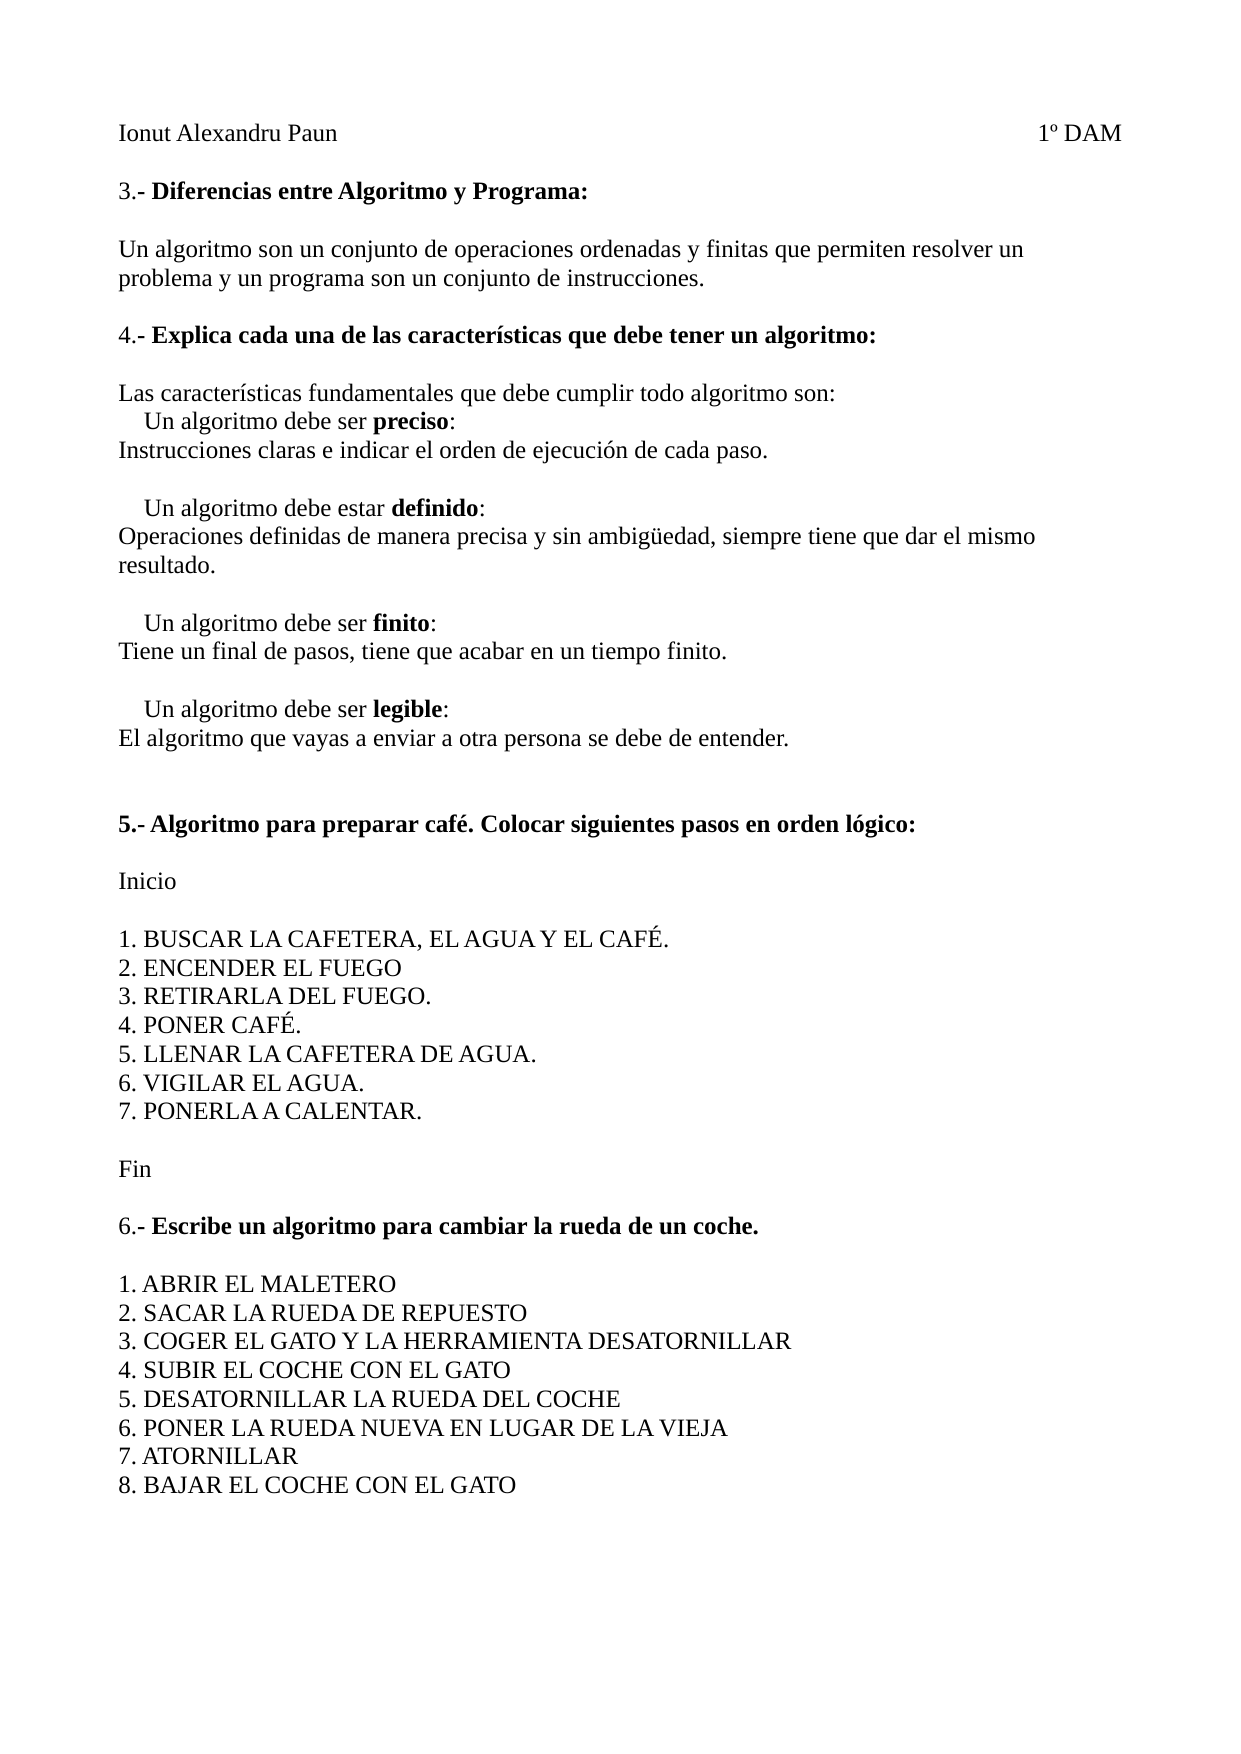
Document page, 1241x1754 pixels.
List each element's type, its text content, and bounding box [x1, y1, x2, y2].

text 8. BAJAR EL COCHE CON EL GATO [118, 1470, 1122, 1499]
text El algoritmo que vayas a enviar a otra persona se debe de entender. [118, 723, 1122, 751]
text 3. RETIRARLA DEL FUEGO. [118, 981, 1122, 1010]
text Operaciones definidas de manera precisa y sin ambigüedad, siempre tiene que dar el mismo resultado. [118, 521, 1122, 579]
text 3.- Diferencias entre Algoritmo y Programa: [118, 176, 1122, 205]
text 4. PONER CAFÉ. [118, 1010, 1122, 1039]
text Instrucciones claras e indicar el orden de ejecución de cada paso. [118, 435, 1122, 464]
text Un algoritmo son un conjunto de operaciones ordenadas y finitas que permiten resolver un problema y un programa son un conjunto de instrucciones. [118, 234, 1122, 291]
text 2. SACAR LA RUEDA DE REPUESTO [118, 1298, 1122, 1326]
text  Un algoritmo debe ser finito: [118, 608, 1122, 636]
text 1. BUSCAR LA CAFETERA, EL AGUA Y EL CAFÉ. [118, 924, 1122, 953]
text 5.- Algoritmo para preparar café. Colocar siguientes pasos en orden lógico: [118, 809, 1122, 838]
text  Un algoritmo debe estar definido: [118, 493, 1122, 521]
text 1. ABRIR EL MALETERO [118, 1269, 1122, 1298]
text  Un algoritmo debe ser preciso: [118, 406, 1122, 435]
text 3. COGER EL GATO Y LA HERRAMIENTA DESATORNILLAR [118, 1326, 1122, 1355]
text 2. ENCENDER EL FUEGO [118, 953, 1122, 981]
text Inicio [118, 866, 1122, 895]
text 5. LLENAR LA CAFETERA DE AGUA. [118, 1039, 1122, 1068]
text 4.- Explica cada una de las características que debe tener un algoritmo: [118, 320, 1122, 349]
text 4. SUBIR EL COCHE CON EL GATO [118, 1355, 1122, 1384]
text 6. VIGILAR EL AGUA. [118, 1068, 1122, 1096]
text 7. ATORNILLAR [118, 1441, 1122, 1470]
text Las características fundamentales que debe cumplir todo algoritmo son: [118, 378, 1122, 406]
text Fin [118, 1154, 1122, 1183]
text 6.- Escribe un algoritmo para cambiar la rueda de un coche. [118, 1211, 1122, 1240]
text 5. DESATORNILLAR LA RUEDA DEL COCHE [118, 1384, 1122, 1413]
text Tiene un final de pasos, tiene que acabar en un tiempo finito. [118, 636, 1122, 665]
text 7. PONERLA A CALENTAR. [118, 1096, 1122, 1125]
text 6. PONER LA RUEDA NUEVA EN LUGAR DE LA VIEJA [118, 1413, 1122, 1441]
text  Un algoritmo debe ser legible: [118, 694, 1122, 723]
